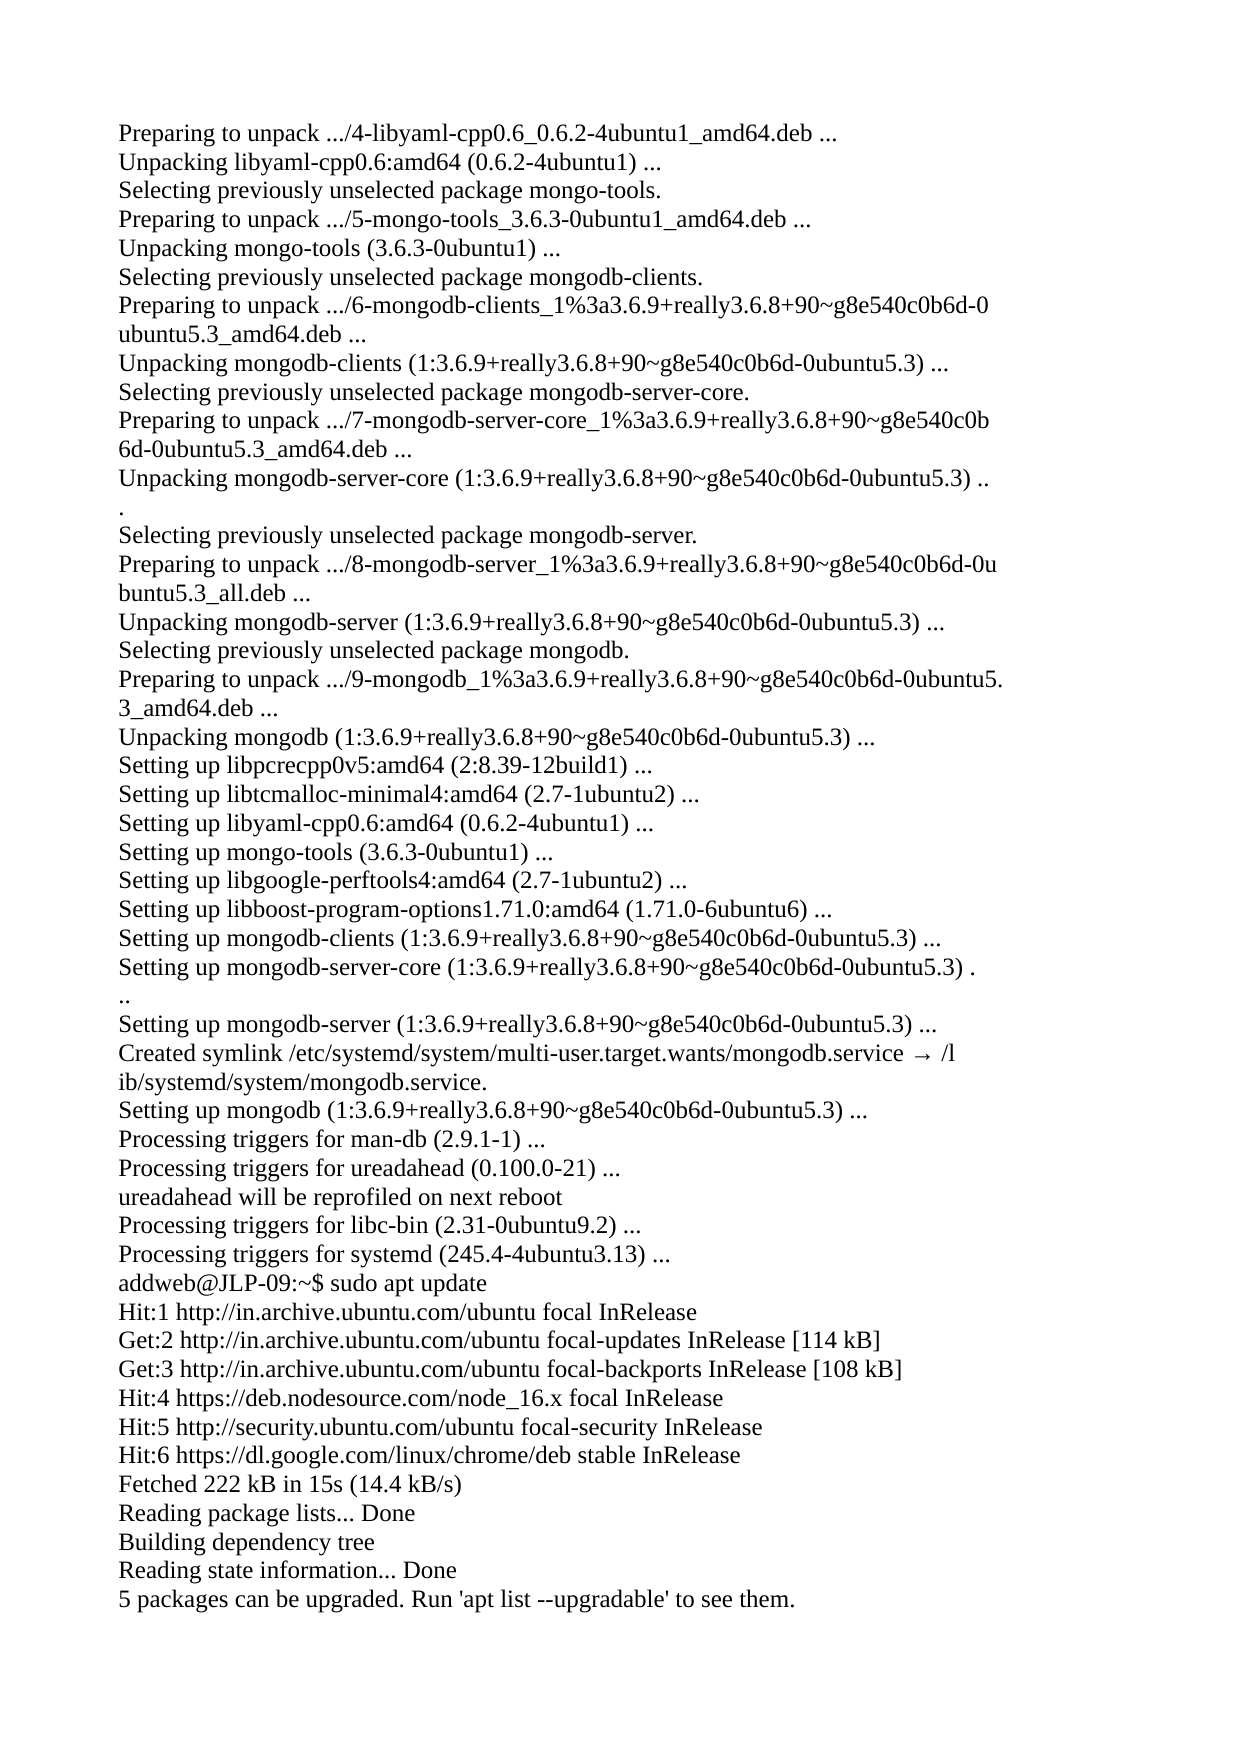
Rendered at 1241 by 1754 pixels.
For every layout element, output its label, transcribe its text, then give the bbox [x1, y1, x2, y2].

text Reading state information... Done [118, 1556, 1122, 1584]
text Unpacking mongodb-server (1:3.6.9+really3.6.8+90~g8e540c0b6d-0ubuntu5.3) ... [118, 607, 1122, 636]
text Preparing to unpack .../5-mongo-tools_3.6.3-0ubuntu1_amd64.deb ... [118, 204, 1122, 233]
text 6d-0ubuntu5.3_amd64.deb ... [118, 434, 1122, 463]
text Preparing to unpack .../7-mongodb-server-core_1%3a3.6.9+really3.6.8+90~g8e540c0b [118, 406, 1122, 434]
text Selecting previously unselected package mongodb-server. [118, 521, 1122, 549]
text Unpacking mongo-tools (3.6.3-0ubuntu1) ... [118, 233, 1122, 262]
text Preparing to unpack .../9-mongodb_1%3a3.6.9+really3.6.8+90~g8e540c0b6d-0ubuntu5. [118, 664, 1122, 693]
text Processing triggers for man-db (2.9.1-1) ... [118, 1124, 1122, 1153]
text .. [118, 981, 1122, 1009]
text Selecting previously unselected package mongo-tools. [118, 176, 1122, 204]
text Preparing to unpack .../8-mongodb-server_1%3a3.6.9+really3.6.8+90~g8e540c0b6d-0u [118, 549, 1122, 578]
text Setting up libpcrecpp0v5:amd64 (2:8.39-12build1) ... [118, 751, 1122, 779]
text Building dependency tree [118, 1527, 1122, 1556]
text Created symlink /etc/systemd/system/multi-user.target.wants/mongodb.service → /l [118, 1038, 1122, 1067]
text ib/systemd/system/mongodb.service. [118, 1067, 1122, 1096]
text Setting up mongo-tools (3.6.3-0ubuntu1) ... [118, 837, 1122, 866]
text Setting up mongodb (1:3.6.9+really3.6.8+90~g8e540c0b6d-0ubuntu5.3) ... [118, 1096, 1122, 1124]
text Setting up mongodb-server (1:3.6.9+really3.6.8+90~g8e540c0b6d-0ubuntu5.3) ... [118, 1009, 1122, 1038]
text Processing triggers for ureadahead (0.100.0-21) ... [118, 1153, 1122, 1182]
text Processing triggers for libc-bin (2.31-0ubuntu9.2) ... [118, 1211, 1122, 1239]
text ureadahead will be reprofiled on next reboot [118, 1182, 1122, 1211]
text Preparing to unpack .../4-libyaml-cpp0.6_0.6.2-4ubuntu1_amd64.deb ... [118, 118, 1122, 147]
text Selecting previously unselected package mongodb-server-core. [118, 377, 1122, 406]
text Hit:4 https://deb.nodesource.com/node_16.x focal InRelease [118, 1383, 1122, 1412]
text Get:3 http://in.archive.ubuntu.com/ubuntu focal-backports InRelease [108 kB] [118, 1354, 1122, 1383]
text Preparing to unpack .../6-mongodb-clients_1%3a3.6.9+really3.6.8+90~g8e540c0b6d-0 [118, 291, 1122, 319]
text Unpacking mongodb (1:3.6.9+really3.6.8+90~g8e540c0b6d-0ubuntu5.3) ... [118, 722, 1122, 751]
text Hit:6 https://dl.google.com/linux/chrome/deb stable InRelease [118, 1441, 1122, 1469]
text Unpacking libyaml-cpp0.6:amd64 (0.6.2-4ubuntu1) ... [118, 147, 1122, 176]
text Reading package lists... Done [118, 1498, 1122, 1527]
text addweb@JLP-09:~$ sudo apt update [118, 1268, 1122, 1297]
text Unpacking mongodb-server-core (1:3.6.9+really3.6.8+90~g8e540c0b6d-0ubuntu5.3) .. [118, 463, 1122, 492]
text Setting up libyaml-cpp0.6:amd64 (0.6.2-4ubuntu1) ... [118, 808, 1122, 837]
text Setting up libtcmalloc-minimal4:amd64 (2.7-1ubuntu2) ... [118, 779, 1122, 808]
text Setting up mongodb-clients (1:3.6.9+really3.6.8+90~g8e540c0b6d-0ubuntu5.3) ... [118, 923, 1122, 952]
text . [118, 492, 1122, 521]
text Processing triggers for systemd (245.4-4ubuntu3.13) ... [118, 1239, 1122, 1268]
text Setting up mongodb-server-core (1:3.6.9+really3.6.8+90~g8e540c0b6d-0ubuntu5.3) . [118, 952, 1122, 981]
text Setting up libboost-program-options1.71.0:amd64 (1.71.0-6ubuntu6) ... [118, 894, 1122, 923]
text Selecting previously unselected package mongodb. [118, 636, 1122, 664]
text 5 packages can be upgraded. Run 'apt list --upgradable' to see them. [118, 1584, 1122, 1613]
text Fetched 222 kB in 15s (14.4 kB/s) [118, 1469, 1122, 1498]
text Get:2 http://in.archive.ubuntu.com/ubuntu focal-updates InRelease [114 kB] [118, 1326, 1122, 1354]
text Selecting previously unselected package mongodb-clients. [118, 262, 1122, 291]
text Hit:1 http://in.archive.ubuntu.com/ubuntu focal InRelease [118, 1297, 1122, 1326]
text Hit:5 http://security.ubuntu.com/ubuntu focal-security InRelease [118, 1412, 1122, 1441]
text 3_amd64.deb ... [118, 693, 1122, 722]
text buntu5.3_all.deb ... [118, 578, 1122, 607]
text Unpacking mongodb-clients (1:3.6.9+really3.6.8+90~g8e540c0b6d-0ubuntu5.3) ... [118, 348, 1122, 377]
text Setting up libgoogle-perftools4:amd64 (2.7-1ubuntu2) ... [118, 866, 1122, 894]
text ubuntu5.3_amd64.deb ... [118, 319, 1122, 348]
